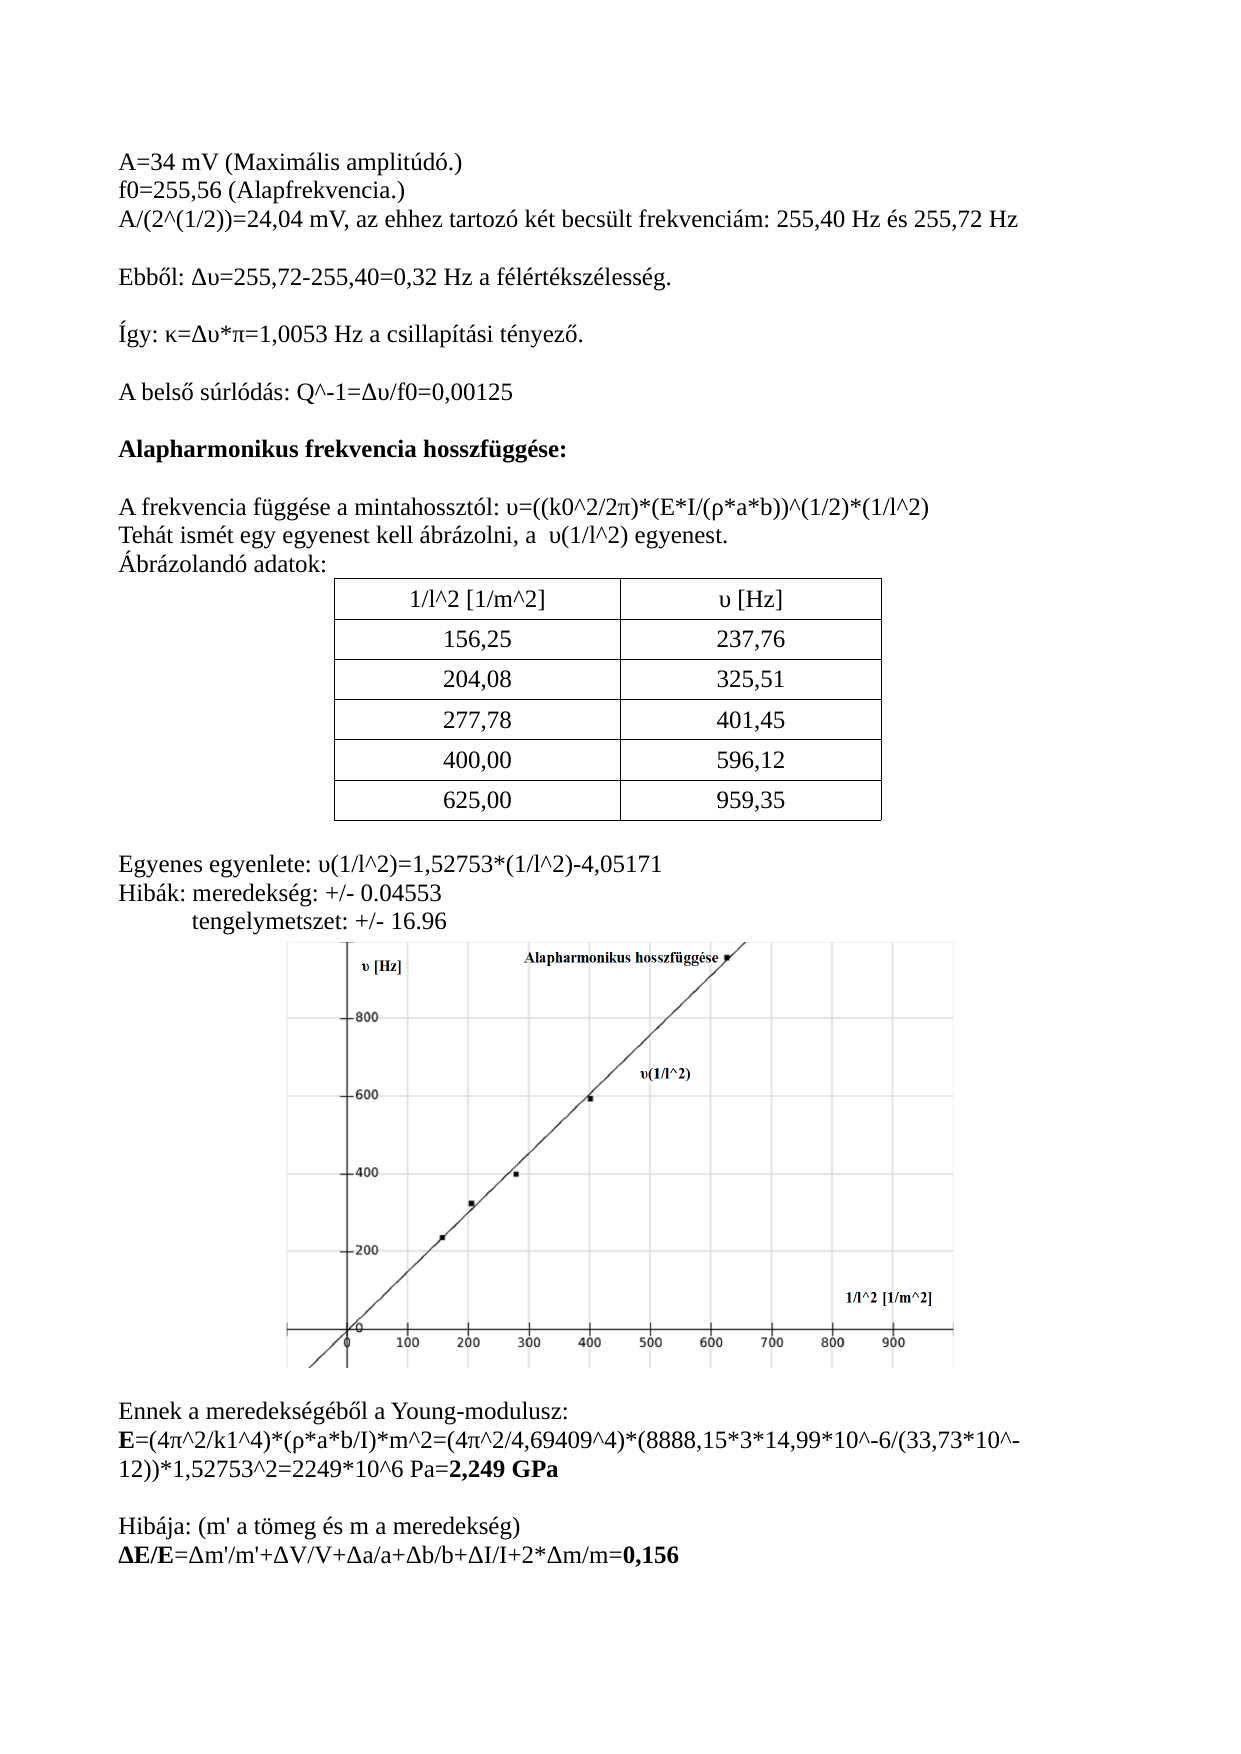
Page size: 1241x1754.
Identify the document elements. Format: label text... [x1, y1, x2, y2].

table_cell 156,25 [335, 620, 620, 659]
table_cell 204,08 [335, 660, 620, 699]
text Hibája: (m' a tömeg és m a meredekség) [118, 1511, 1122, 1540]
text Így: κ=Δυ*π=1,0053 Hz a csillapítási tényező. [118, 319, 1122, 348]
text Alapharmonikus frekvencia hosszfüggése: [118, 434, 1122, 463]
text A=34 mV (Maximális amplitúdó.) [118, 147, 1122, 176]
text Egyenes egyenlete: υ(1/l^2)=1,52753*(1/l^2)-4,05171 [118, 849, 1122, 878]
text Ebből: Δυ=255,72-255,40=0,32 Hz a félértékszélesség. [118, 262, 1122, 291]
table_cell 277,78 [335, 700, 620, 739]
table_header 1/l^2 [1/m^2] [335, 579, 620, 618]
table_cell 400,00 [335, 740, 620, 780]
text Hibák: meredekség: +/- 0.04553 [118, 878, 1122, 906]
text A/(2^(1/2))=24,04 mV, az ehhez tartozó két becsült frekvenciám: 255,40 Hz és 255,72 Hz [118, 204, 1122, 233]
text Tehát ismét egy egyenest kell ábrázolni, a υ(1/l^2) egyenest. [118, 521, 1122, 549]
text Ennek a meredekségéből a Young-modulusz: [118, 1396, 1122, 1425]
table_cell 237,76 [621, 620, 881, 659]
text tengelymetszet: +/- 16.96 [118, 906, 1122, 935]
picture [286, 942, 954, 1368]
table_header υ [Hz] [621, 579, 881, 618]
table_cell 325,51 [621, 660, 881, 699]
text Ábrázolandó adatok: [118, 549, 1122, 578]
table_cell 625,00 [335, 781, 620, 820]
text A frekvencia függése a mintahossztól: υ=((k0^2/2π)*(E*I/(ρ*a*b))^(1/2)*(1/l^2) [118, 492, 1122, 521]
table_cell 596,12 [621, 740, 881, 780]
table_cell 401,45 [621, 700, 881, 739]
text E=(4π^2/k1^4)*(ρ*a*b/I)*m^2=(4π^2/4,69409^4)*(8888,15*3*14,99*10^-6/(33,73*10^-12))*1,52753^2=2249*10^6 Pa=2,249 GPa [118, 1425, 1122, 1483]
text ΔE/E=Δm'/m'+ΔV/V+Δa/a+Δb/b+ΔI/I+2*Δm/m=0,156 [118, 1540, 1122, 1569]
text A belső súrlódás: Q^-1=Δυ/f0=0,00125 [118, 377, 1122, 406]
text f0=255,56 (Alapfrekvencia.) [118, 176, 1122, 204]
table_cell 959,35 [621, 781, 881, 820]
